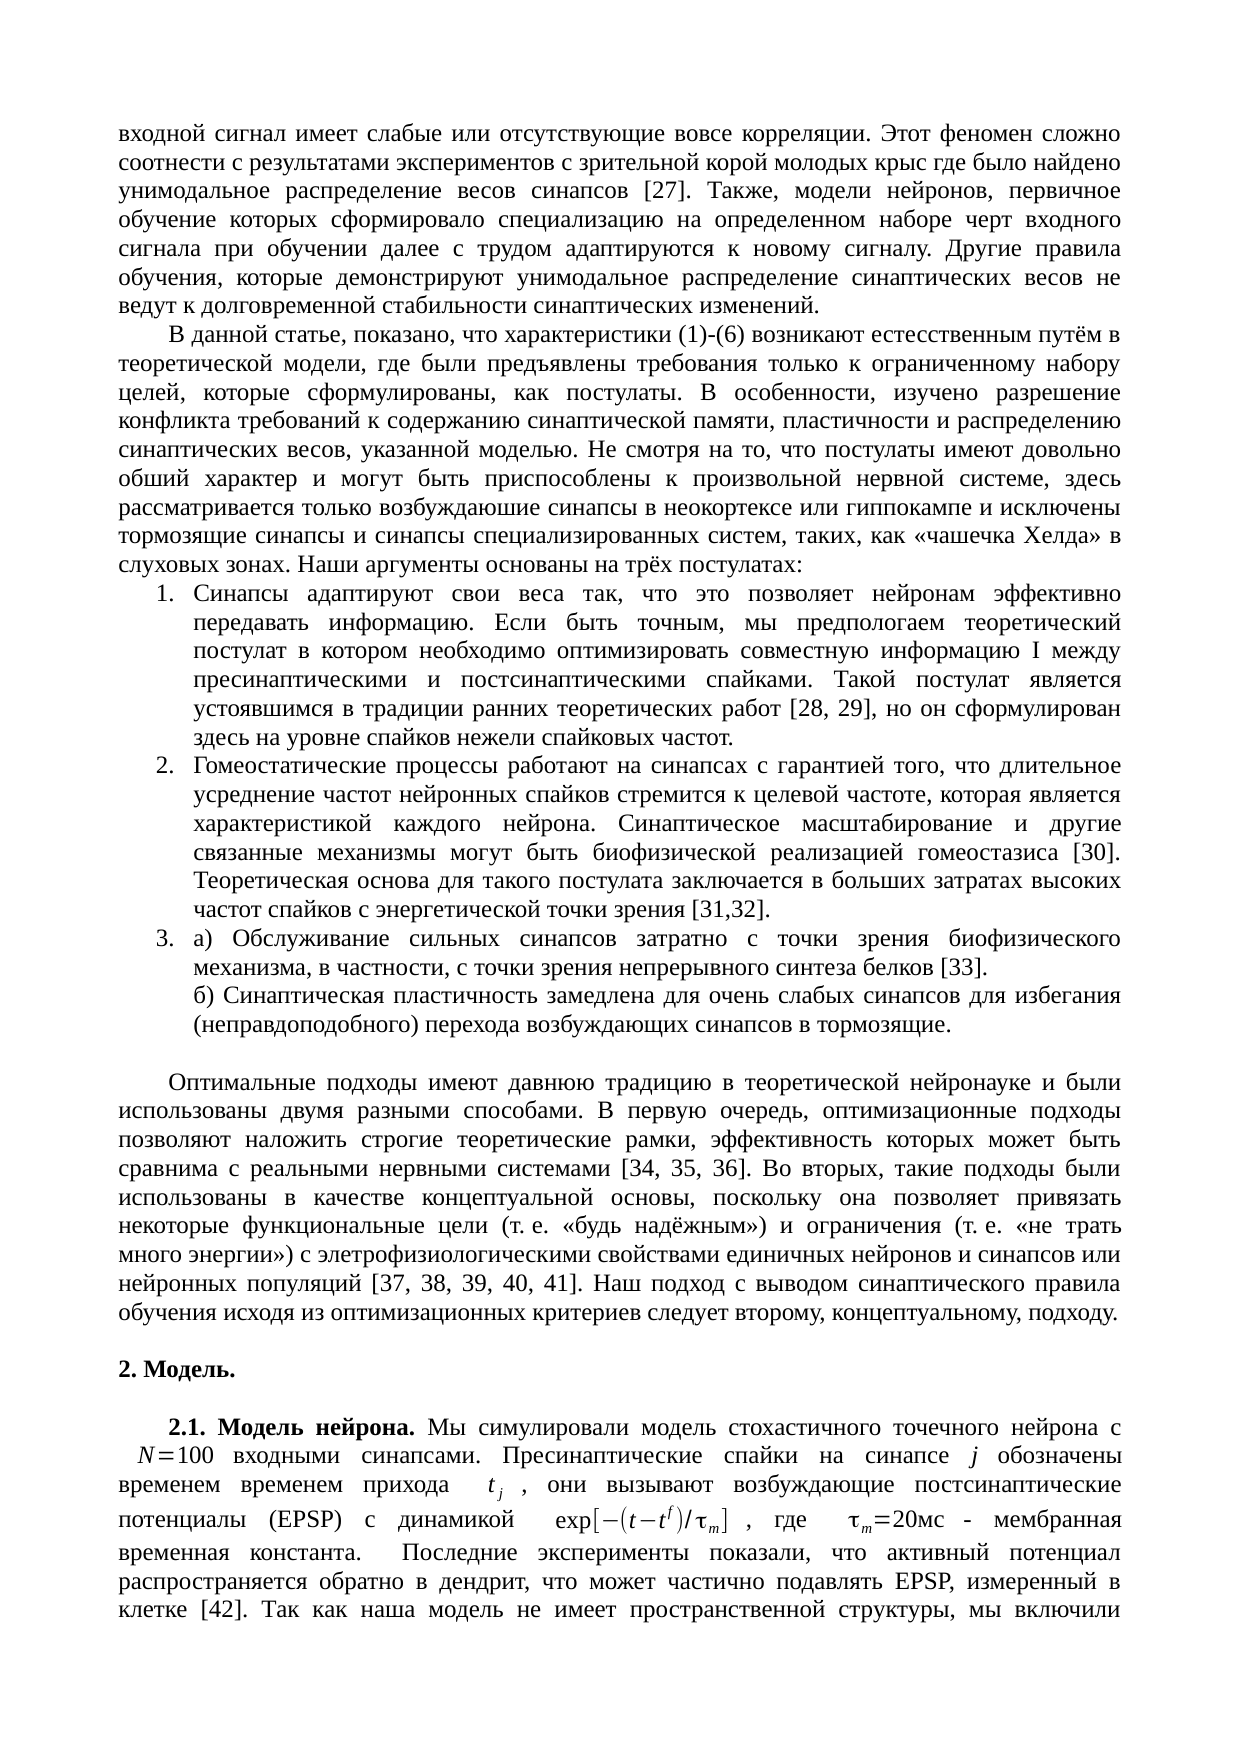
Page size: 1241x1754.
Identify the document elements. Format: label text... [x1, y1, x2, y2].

text входной сигнал имеет слабые или отсутствующие вовсе корреляции. Этот феномен сложно соотнести с результатами экспериментов с зрительной корой молодых крыс где было найдено унимодальное распределение весов синапсов [27]. Также, модели нейронов, первичное обучение которых сформировало специализацию на определенном наборе черт входного сигнала при обучении далее с трудом адаптируются к новому сигналу. Другие правила обучения, которые демонстрируют унимодальное распределение синаптических весов не ведут к долговременной стабильности синаптических изменений. [118, 118, 1122, 319]
list Синапсы адаптируют свои веса так, что это позволяет нейронам эффективно передавать информацию. Если быть точным, мы предпологаем теоретический постулат в котором необходимо оптимизировать совместную информацию I между пресинаптическими и постсинаптическими спайками. Такой постулат является устоявшимся в традиции ранних теоретических работ [28, 29], но он сформулирован здесь на уровне спайков нежели спайковых частот. [156, 578, 1122, 751]
text Оптимальные подходы имеют давнюю традицию в теоретической нейронауке и были использованы двумя разными способами. В первую очередь, оптимизационные подходы позволяют наложить строгие теоретические рамки, эффективность которых может быть сравнима с реальными нервными системами [34, 35, 36]. Во вторых, такие подходы были использованы в качестве концептуальной основы, поскольку она позволяет привязать некоторые функциональные цели (т. е. «будь надёжным») и ограничения (т. е. «не трать много энергии») c элетрофизиологическими свойствами единичных нейронов и синапсов или нейронных популяций [37, 38, 39, 40, 41]. Наш подход с выводом синаптического правила обучения исходя из оптимизационных критериев следует второму, концептуальному, подходу. [118, 1067, 1122, 1326]
list б) Синаптическая пластичность замедлена для очень слабых синапсов для избегания (неправдоподобного) перехода возбуждающих синапсов в тормозящие. [156, 981, 1122, 1038]
list Гомеостатические процессы работают на синапсах с гарантией того, что длительное усреднение частот нейронных спайков стремится к целевой частоте, которая является характеристикой каждого нейрона. Синаптическое масштабирование и другие связанные механизмы могут быть биофизической реализацией гомеостазиса [30]. Теоретическая основа для такого постулата заключается в больших затратах высоких частот спайков с энергетической точки зрения [31,32]. [156, 751, 1122, 923]
text 2. Модель. [118, 1354, 1122, 1383]
list a) Обслуживание сильных синапсов затратно с точки зрения биофизического механизма, в частности, с точки зрения непрерывного синтеза белков [33]. [156, 923, 1122, 981]
text В данной статье, показано, что характеристики (1)-(6) возникают естесственным путём в теоретической модели, где были предъявлены требования только к ограниченному набору целей, которые сформулированы, как постулаты. В особенности, изучено разрешение конфликта требований к содержанию синаптической памяти, пластичности и распределению синаптических весов, указанной моделью. Не смотря на то, что постулаты имеют довольно обший характер и могут быть приспособлены к произвольной нервной системе, здесь рассматривается только возбуждаюшие синапсы в неокортексе или гиппокампе и исключены тормозящие синапсы и синапсы специализированных систем, таких, как «чашечка Хелда» в слуховых зонах. Наши аргументы основаны на трёх постулатах: [118, 319, 1122, 578]
text 2.1. Модель нейрона. Мы симулировали модель стохастичного точечного нейрона с входными синапсами. Пресинаптические спайки на синапсеобозначены временем временем прихода , они вызывают возбуждающие постсинаптические потенциалы (EPSP) с динамикой , где - мембранная временная константа. Последние эксперименты показали, что активный потенциал распространяется обратно в дендрит, что может частично подавлять EPSP, измеренный в клетке [42]. Так как наша модель не имеет пространственной структуры, мы включили подавление EPSP феноменологическим амплитудным фактором , который зависит от временной разницы между приходом пресинаптического спайка и последним спайком вызванного во время на постсинаптическом нейроне. [118, 1412, 1122, 1623]
